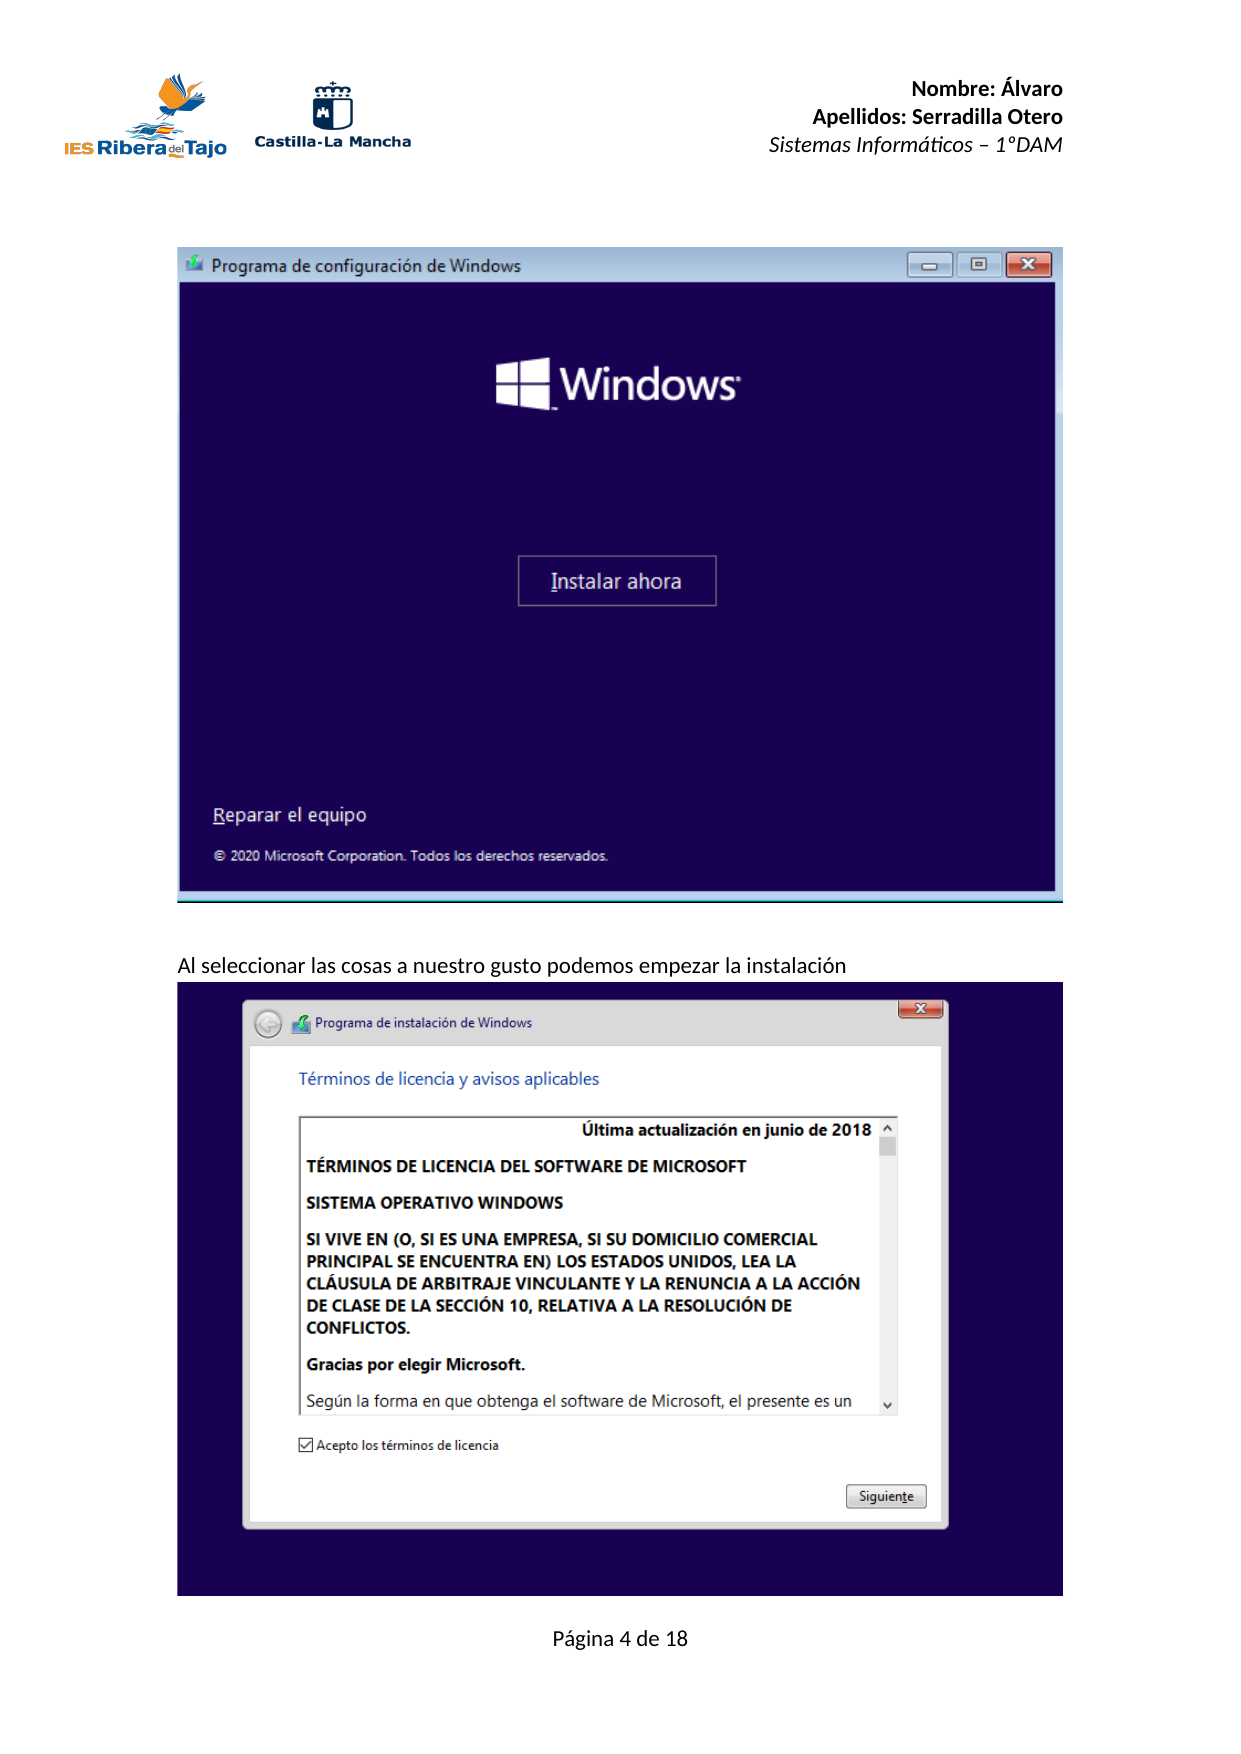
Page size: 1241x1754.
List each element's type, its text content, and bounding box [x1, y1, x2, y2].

picture [233, 73, 432, 158]
text Al seleccionar las cosas a nuestro gusto podemos empezar la instalación [177, 951, 1063, 979]
picture [65, 73, 227, 158]
picture [177, 247, 1063, 903]
picture [177, 982, 1063, 1596]
